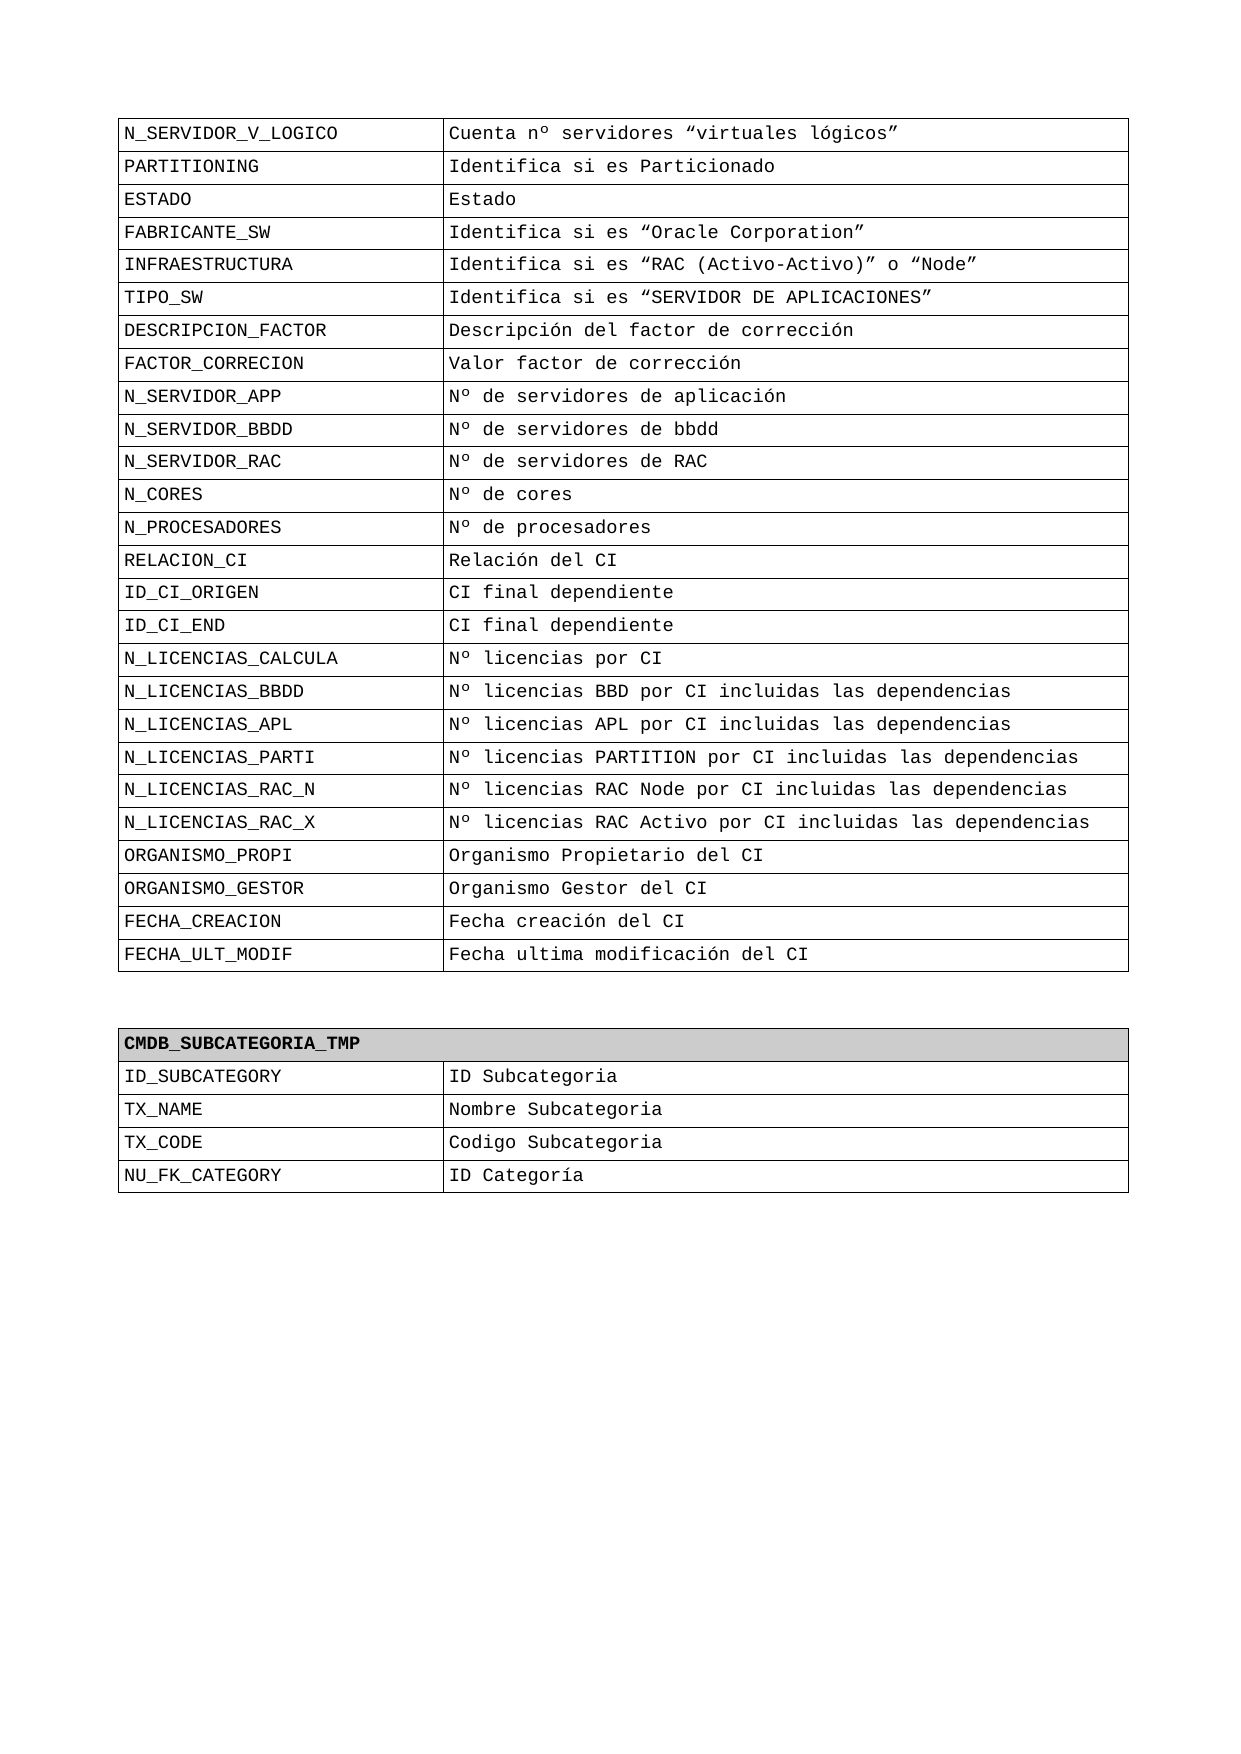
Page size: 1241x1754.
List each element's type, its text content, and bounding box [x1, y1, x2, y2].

table_cell Organismo Propietario del CI [444, 841, 1128, 873]
table_cell N_LICENCIAS_CALCULA [119, 644, 443, 676]
table_cell N_LICENCIAS_APL [119, 710, 443, 742]
table_cell N_CORES [119, 480, 443, 512]
table_cell Valor factor de corrección [444, 349, 1128, 381]
table_cell N_PROCESADORES [119, 513, 443, 545]
table_cell Nº licencias RAC Activo por CI incluidas las dependencias [444, 808, 1128, 840]
table_cell Fecha ultima modificación del CI [444, 940, 1128, 971]
table_cell N_SERVIDOR_RAC [119, 447, 443, 479]
table_header CMDB_SUBCATEGORIA_TMP [119, 1029, 1128, 1061]
table_cell INFRAESTRUCTURA [119, 250, 443, 282]
table_cell Nº licencias RAC Node por CI incluidas las dependencias [444, 775, 1128, 807]
table_cell PARTITIONING [119, 152, 443, 184]
table_cell CI final dependiente [444, 579, 1128, 610]
table_cell Nº licencias BBD por CI incluidas las dependencias [444, 677, 1128, 709]
table_cell Nombre Subcategoria [444, 1095, 1128, 1127]
table_cell ORGANISMO_PROPI [119, 841, 443, 873]
table_cell N_SERVIDOR_APP [119, 382, 443, 413]
table_cell Nº de servidores de RAC [444, 447, 1128, 479]
table_cell Nº licencias APL por CI incluidas las dependencias [444, 710, 1128, 742]
table_cell TX_NAME [119, 1095, 443, 1127]
table_cell DESCRIPCION_FACTOR [119, 316, 443, 348]
table_cell TX_CODE [119, 1128, 443, 1159]
table_cell Identifica si es “SERVIDOR DE APLICACIONES” [444, 283, 1128, 315]
table_cell RELACION_CI [119, 546, 443, 577]
table_cell ESTADO [119, 185, 443, 217]
table_cell Nº licencias por CI [444, 644, 1128, 676]
table_cell Nº de servidores de bbdd [444, 415, 1128, 446]
table_cell N_SERVIDOR_BBDD [119, 415, 443, 446]
table_cell CI final dependiente [444, 611, 1128, 643]
table_cell Nº de procesadores [444, 513, 1128, 545]
table_cell N_LICENCIAS_PARTI [119, 743, 443, 774]
table_cell Descripción del factor de corrección [444, 316, 1128, 348]
table_cell Identifica si es “RAC (Activo-Activo)” o “Node” [444, 250, 1128, 282]
table_cell Fecha creación del CI [444, 907, 1128, 938]
table_cell ID_SUBCATEGORY [119, 1062, 443, 1094]
table_cell ORGANISMO_GESTOR [119, 874, 443, 906]
table_cell ID_CI_END [119, 611, 443, 643]
table_cell N_LICENCIAS_BBDD [119, 677, 443, 709]
table_cell Relación del CI [444, 546, 1128, 577]
table_cell N_LICENCIAS_RAC_N [119, 775, 443, 807]
table_cell N_LICENCIAS_RAC_X [119, 808, 443, 840]
table_cell Cuenta nº servidores “virtuales lógicos” [444, 119, 1128, 151]
table_cell Nº licencias PARTITION por CI incluidas las dependencias [444, 743, 1128, 774]
table_cell ID Subcategoria [444, 1062, 1128, 1094]
table_cell Estado [444, 185, 1128, 217]
table_cell Codigo Subcategoria [444, 1128, 1128, 1159]
table_cell Nº de cores [444, 480, 1128, 512]
table_cell Identifica si es Particionado [444, 152, 1128, 184]
table_cell FECHA_ULT_MODIF [119, 940, 443, 971]
table_cell FACTOR_CORRECION [119, 349, 443, 381]
table_cell TIPO_SW [119, 283, 443, 315]
table_cell ID Categoría [444, 1161, 1128, 1192]
table_cell Identifica si es “Oracle Corporation” [444, 218, 1128, 249]
table_cell ID_CI_ORIGEN [119, 579, 443, 610]
table_cell FABRICANTE_SW [119, 218, 443, 249]
table_cell NU_FK_CATEGORY [119, 1161, 443, 1192]
table_cell Nº de servidores de aplicación [444, 382, 1128, 413]
table_cell FECHA_CREACION [119, 907, 443, 938]
table_cell N_SERVIDOR_V_LOGICO [119, 119, 443, 151]
table_cell Organismo Gestor del CI [444, 874, 1128, 906]
